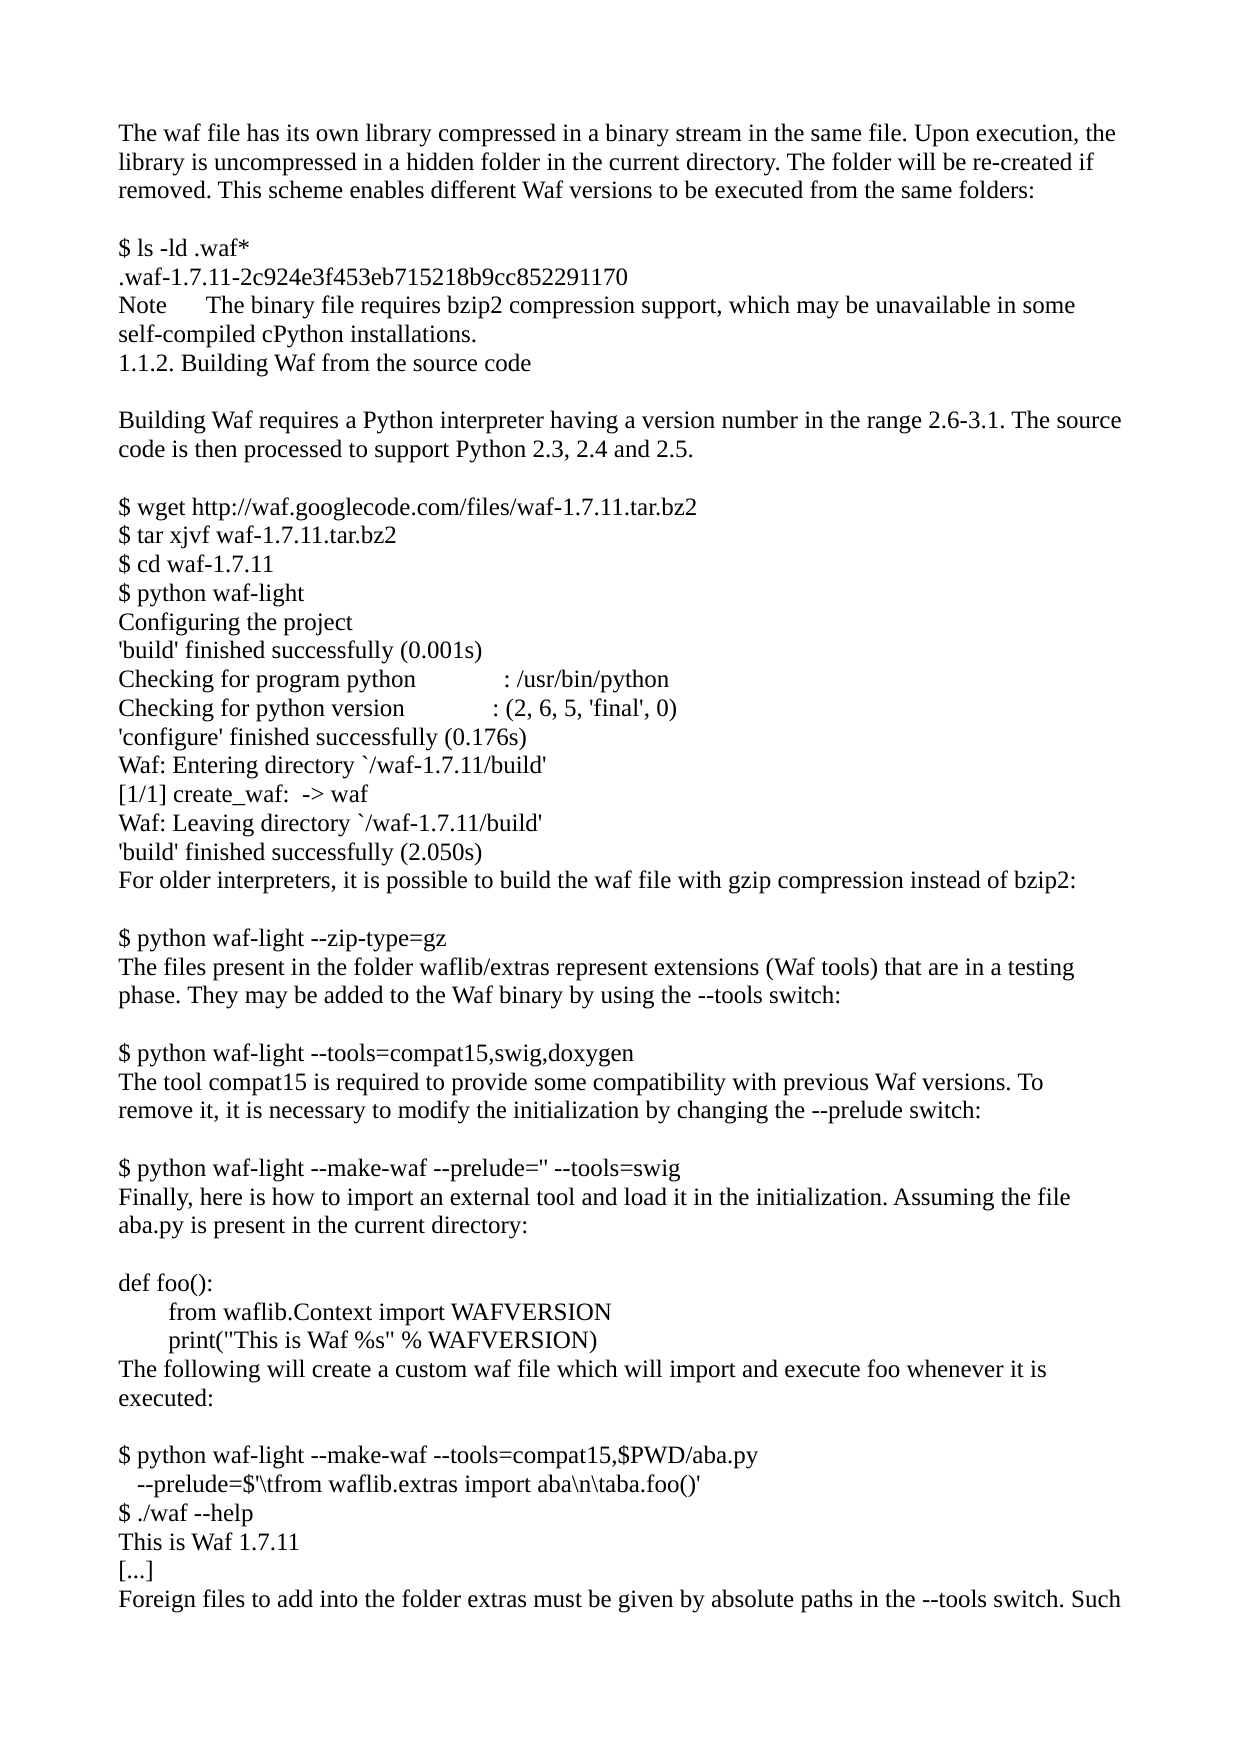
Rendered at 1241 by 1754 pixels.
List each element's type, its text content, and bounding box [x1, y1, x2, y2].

text Note The binary file requires bzip2 compression support, which may be unavailable in some self-compiled cPython installations. [118, 291, 1122, 348]
text from waflib.Context import WAFVERSION [118, 1297, 1122, 1326]
text def foo(): [118, 1268, 1122, 1297]
text --prelude=$'\tfrom waflib.extras import aba\n\taba.foo()' [118, 1469, 1122, 1498]
text 'configure' finished successfully (0.176s) [118, 722, 1122, 751]
text [...] [118, 1556, 1122, 1584]
text $ python waf-light --zip-type=gz [118, 923, 1122, 952]
text $ python waf-light [118, 578, 1122, 607]
text Finally, here is how to import an external tool and load it in the initialization. Assuming the file aba.py is present in the current directory: [118, 1182, 1122, 1239]
text print("This is Waf %s" % WAFVERSION) [118, 1326, 1122, 1354]
text [1/1] create_waf: -> waf [118, 779, 1122, 808]
text Checking for program python : /usr/bin/python [118, 664, 1122, 693]
text Foreign files to add into the folder extras must be given by absolute paths in the --tools switch. Such [118, 1584, 1122, 1613]
text Waf: Entering directory `/waf-1.7.11/build' [118, 751, 1122, 779]
text The waf file has its own library compressed in a binary stream in the same file. Upon execution, the library is uncompressed in a hidden folder in the current directory. The folder will be re-created if removed. This scheme enables different Waf versions to be executed from the same folders: [118, 118, 1122, 204]
text $ cd waf-1.7.11 [118, 549, 1122, 578]
text $ tar xjvf waf-1.7.11.tar.bz2 [118, 521, 1122, 549]
text .waf-1.7.11-2c924e3f453eb715218b9cc852291170 [118, 262, 1122, 291]
text The tool compat15 is required to provide some compatibility with previous Waf versions. To remove it, it is necessary to modify the initialization by changing the --prelude switch: [118, 1067, 1122, 1124]
text 'build' finished successfully (2.050s) [118, 837, 1122, 866]
text Building Waf requires a Python interpreter having a version number in the range 2.6-3.1. The source code is then processed to support Python 2.3, 2.4 and 2.5. [118, 406, 1122, 463]
text This is Waf 1.7.11 [118, 1527, 1122, 1556]
text $ python waf-light --tools=compat15,swig,doxygen [118, 1038, 1122, 1067]
text 1.1.2. Building Waf from the source code [118, 348, 1122, 377]
text $ python waf-light --make-waf --tools=compat15,$PWD/aba.py [118, 1441, 1122, 1469]
text $ python waf-light --make-waf --prelude='' --tools=swig [118, 1153, 1122, 1182]
text $ wget http://waf.googlecode.com/files/waf-1.7.11.tar.bz2 [118, 492, 1122, 521]
text 'build' finished successfully (0.001s) [118, 636, 1122, 664]
text $ ls -ld .waf* [118, 233, 1122, 262]
text Waf: Leaving directory `/waf-1.7.11/build' [118, 808, 1122, 837]
text The files present in the folder waflib/extras represent extensions (Waf tools) that are in a testing phase. They may be added to the Waf binary by using the --tools switch: [118, 952, 1122, 1009]
text For older interpreters, it is possible to build the waf file with gzip compression instead of bzip2: [118, 866, 1122, 894]
text Checking for python version : (2, 6, 5, 'final', 0) [118, 693, 1122, 722]
text $ ./waf --help [118, 1498, 1122, 1527]
text Configuring the project [118, 607, 1122, 636]
text The following will create a custom waf file which will import and execute foo whenever it is executed: [118, 1354, 1122, 1412]
